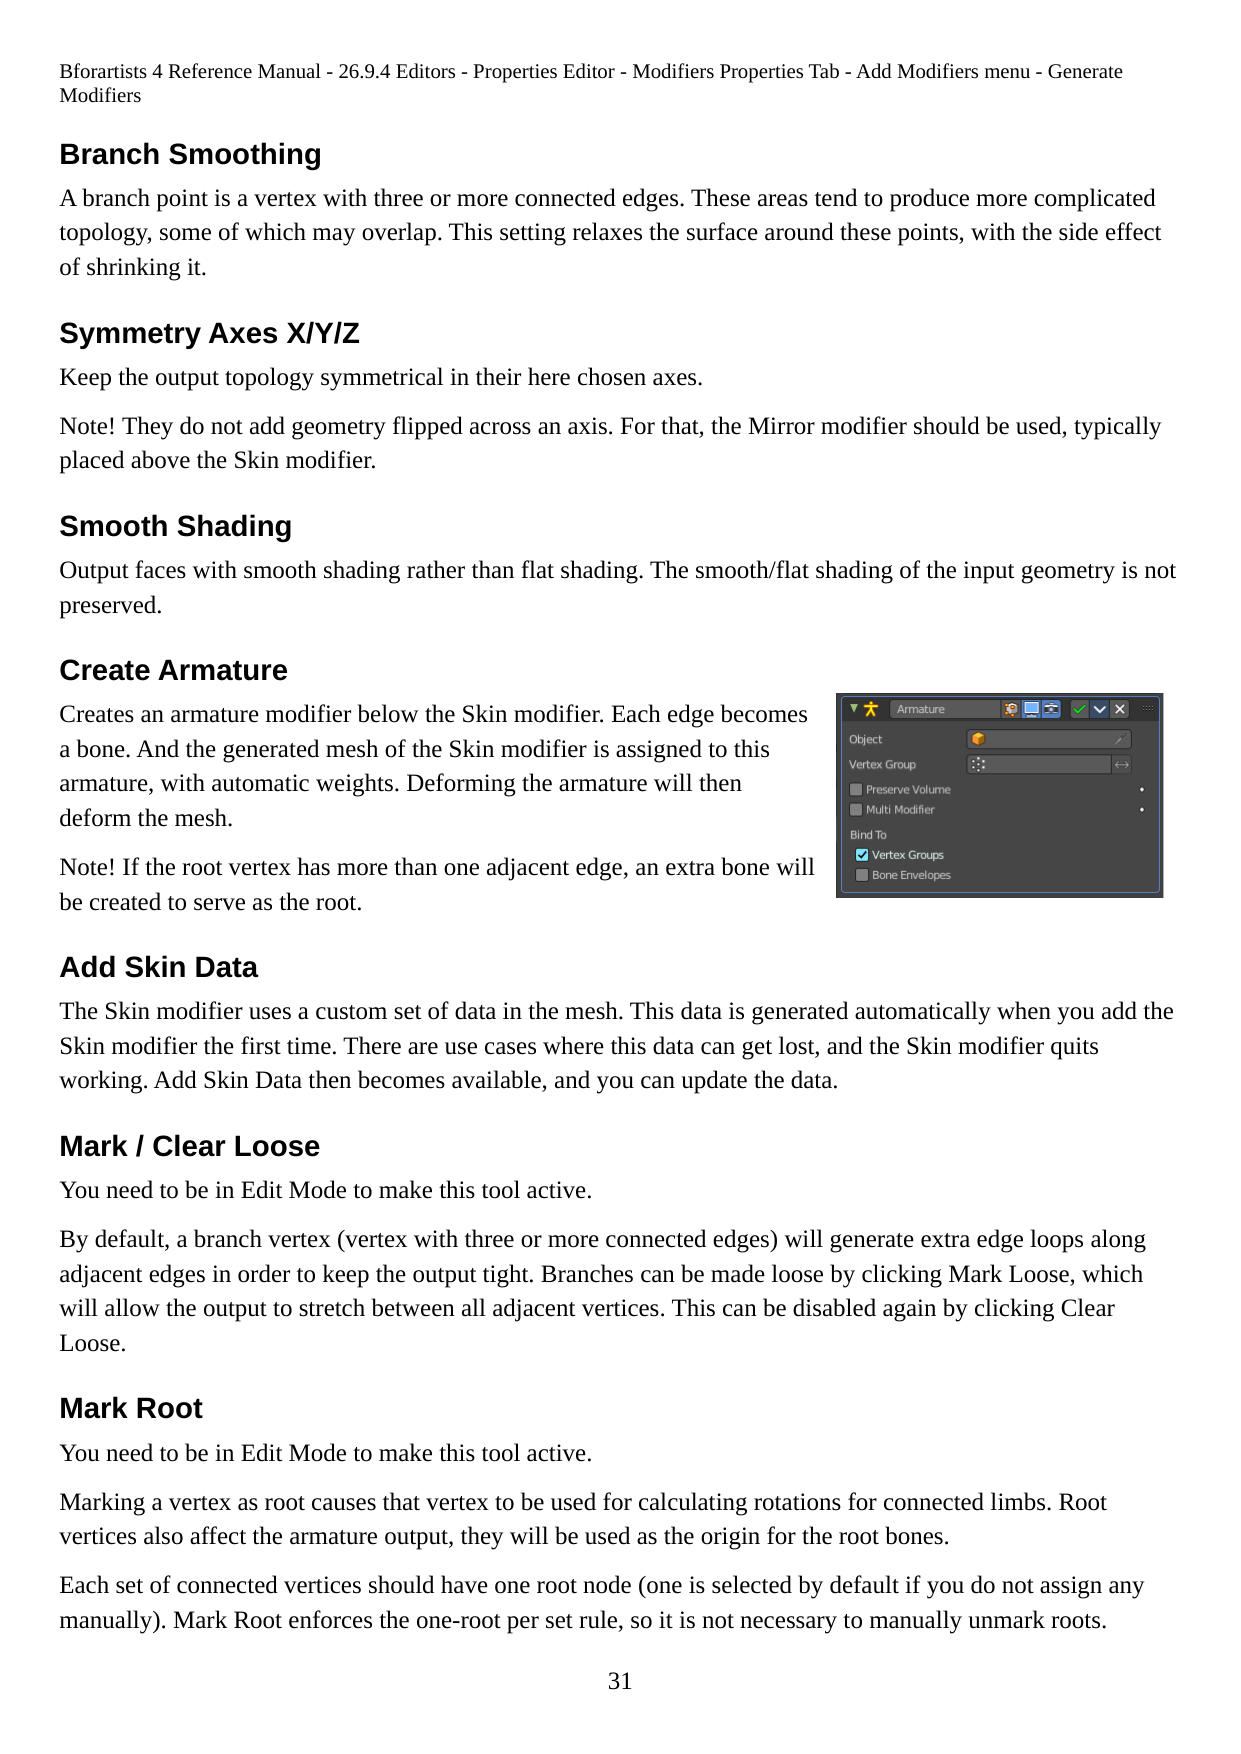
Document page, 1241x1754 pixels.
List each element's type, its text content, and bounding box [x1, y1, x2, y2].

text You need to be in Edit Mode to make this tool active. [59, 1438, 1181, 1466]
text Note! They do not add geometry flipped across an axis. For that, the Mirror modifier should be used, typically placed above the Skin modifier. [59, 411, 1181, 474]
subtitle Create Armature [59, 653, 1181, 687]
text Marking a vertex as root causes that vertex to be used for calculating rotations for connected limbs. Root vertices also affect the armature output, they will be used as the origin for the root bones. [59, 1487, 1181, 1550]
text By default, a branch vertex (vertex with three or more connected edges) will generate extra edge loops along adjacent edges in order to keep the output tight. Branches can be made loose by clicking Mark Loose, which will allow the output to stretch between all adjacent vertices. This can be disabled again by clicking Clear Loose. [59, 1224, 1181, 1357]
text Output faces with smooth shading rather than flat shading. The smooth/flat shading of the input geometry is not preserved. [59, 555, 1181, 618]
text A branch point is a vertex with three or more connected edges. These areas tend to produce more complicated topology, some of which may overlap. This setting relaxes the surface around these points, with the side effect of shrinking it. [59, 183, 1181, 281]
picture [836, 693, 1164, 898]
text Keep the output topology symmetrical in their here chosen axes. [59, 362, 1181, 391]
subtitle Mark Root [59, 1391, 1181, 1425]
text The Skin modifier uses a custom set of data in the mesh. This data is generated automatically when you add the Skin modifier the first time. There are use cases where this data can get lost, and the Skin modifier quits working. Add Skin Data then becomes available, and you can update the data. [59, 996, 1181, 1094]
subtitle Symmetry Axes X/Y/Z [59, 316, 1181, 349]
subtitle Add Skin Data [59, 950, 1181, 984]
subtitle Mark / Clear Loose [59, 1129, 1181, 1163]
subtitle Branch Smoothing [59, 137, 1181, 170]
text Note! If the root vertex has more than one adjacent edge, an extra bone will be created to serve as the root. [59, 852, 1181, 915]
text Creates an armature modifier below the Skin modifier. Each edge becomes a bone. And the generated mesh of the Skin modifier is assigned to this armature, with automatic weights. Deforming the armature will then deform the mesh. [59, 699, 836, 832]
subtitle Smooth Shading [59, 509, 1181, 543]
text You need to be in Edit Mode to make this tool active. [59, 1175, 1181, 1204]
text Each set of connected vertices should have one root node (one is selected by default if you do not assign any manually). Mark Root enforces the one-root per set rule, so it is not necessary to manually unmark roots. [59, 1570, 1181, 1633]
